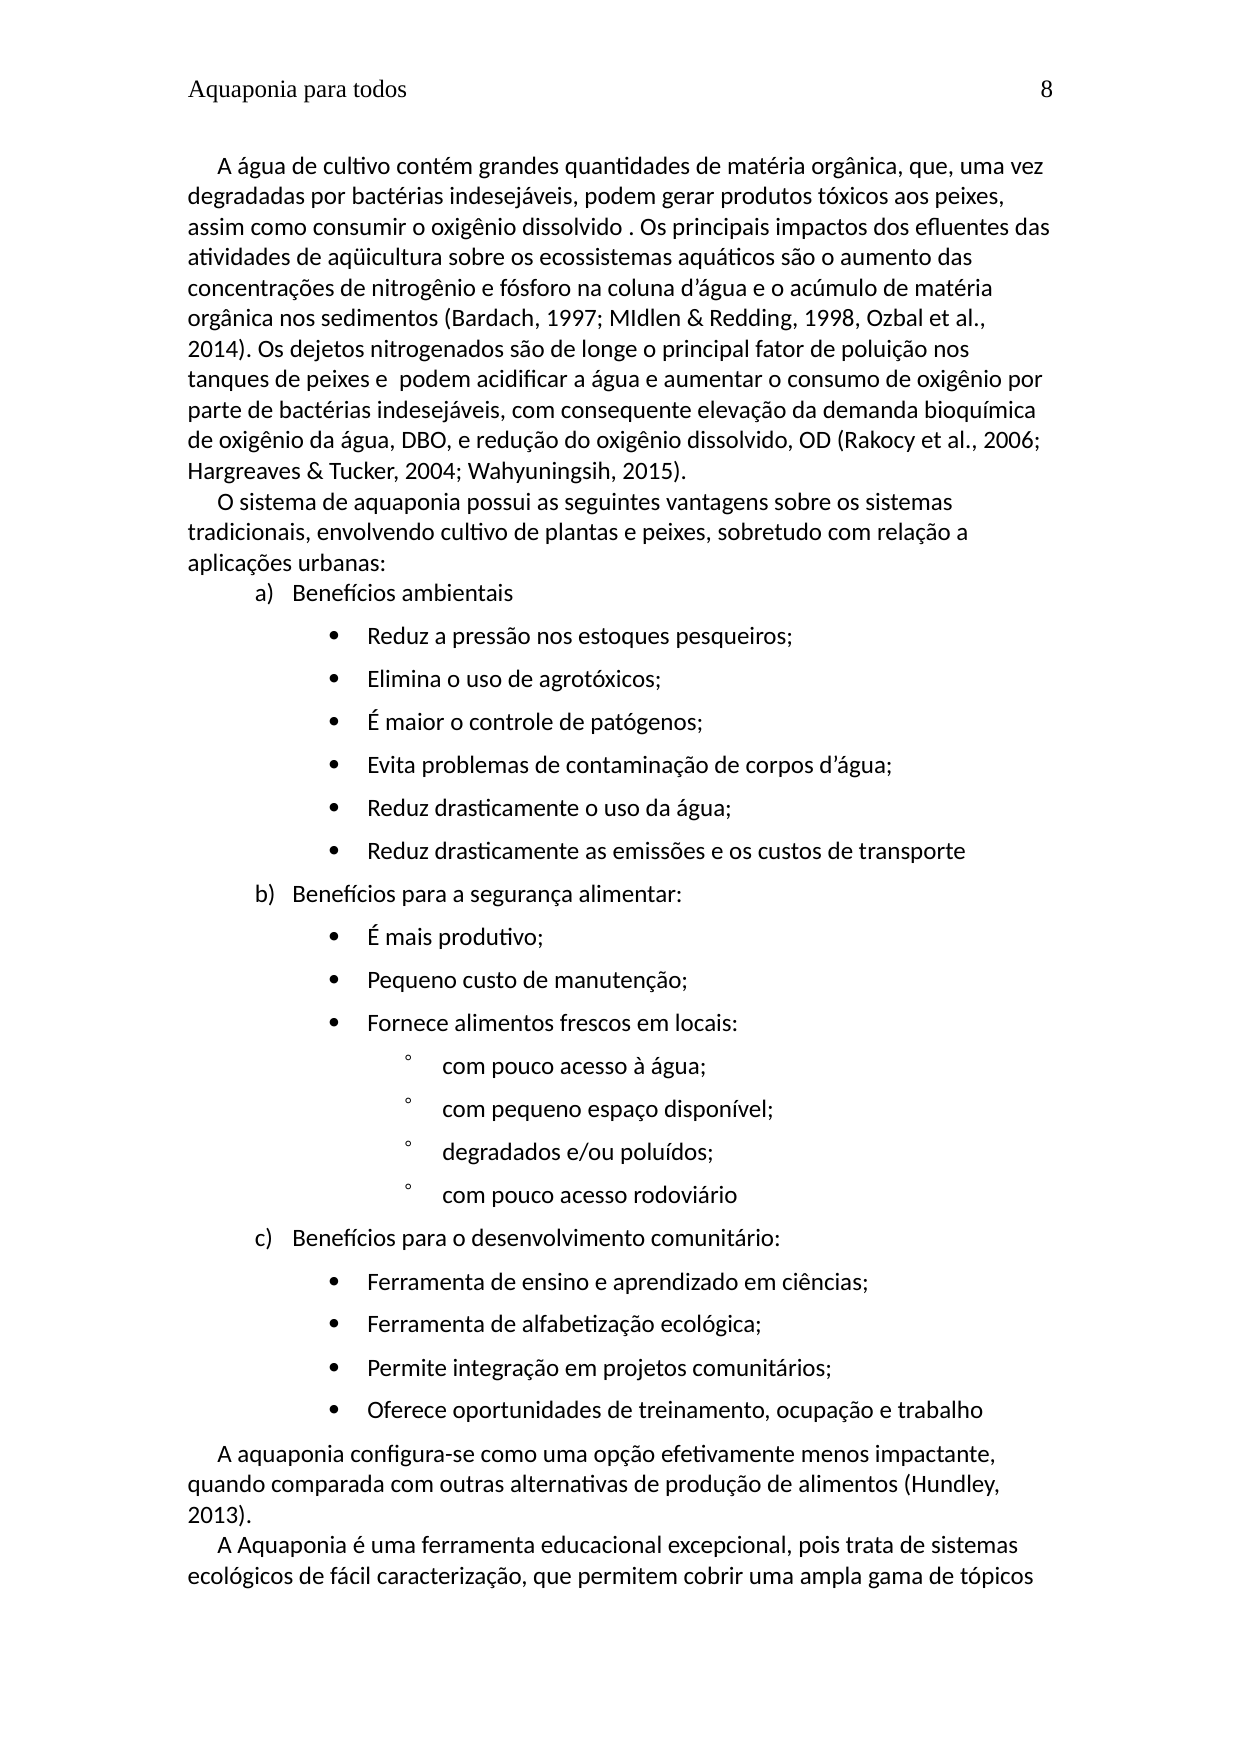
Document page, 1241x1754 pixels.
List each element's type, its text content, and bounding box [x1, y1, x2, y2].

list Reduz a pressão nos estoques pesqueiros; [329, 620, 1053, 651]
list Reduz drasticamente o uso da água; [329, 792, 1053, 823]
list degradados e/ou poluídos; [404, 1137, 1053, 1167]
list com pequeno espaço disponível; [404, 1093, 1053, 1124]
text A água de cultivo contém grandes quantidades de matéria orgânica, que, uma vez degradadas por bactérias indesejáveis, podem gerar produtos tóxicos aos peixes, assim como consumir o oxigênio dissolvido . Os principais impactos dos efluentes das atividades de aqüicultura sobre os ecossistemas aquáticos são o aumento das concentrações de nitrogênio e fósforo na coluna d’água e o acúmulo de matéria orgânica nos sedimentos (Bardach, 1997; MIdlen & Redding, 1998, Ozbal et al., 2014). Os dejetos nitrogenados são de longe o principal fator de poluição nos tanques de peixes e podem acidificar a água e aumentar o consumo de oxigênio por parte de bactérias indesejáveis, com consequente elevação da demanda bioquímica de oxigênio da água, DBO, e redução do oxigênio dissolvido, OD (Rakocy et al., 2006; Hargreaves & Tucker, 2004; Wahyuningsih, 2015). [187, 150, 1053, 486]
list com pouco acesso à água; [404, 1051, 1053, 1081]
list com pouco acesso rodoviário [404, 1179, 1053, 1210]
list Ferramenta de alfabetização ecológica; [329, 1309, 1053, 1339]
list Benefícios ambientais [254, 577, 1053, 608]
list Benefícios para a segurança alimentar: [254, 878, 1053, 909]
list É maior o controle de patógenos; [329, 706, 1053, 737]
list Fornece alimentos frescos em locais: [329, 1007, 1053, 1038]
list Permite integração em projetos comunitários; [329, 1352, 1053, 1382]
list Benefícios para o desenvolvimento comunitário: [254, 1223, 1053, 1253]
text A aquaponia configura-se como uma opção efetivamente menos impactante, quando comparada com outras alternativas de produção de alimentos (Hundley, 2013). [187, 1438, 1053, 1529]
list Reduz drasticamente as emissões e os custos de transporte [329, 835, 1053, 866]
list Pequeno custo de manutenção; [329, 964, 1053, 995]
text A Aquaponia é uma ferramenta educacional excepcional, pois trata de sistemas ecológicos de fácil caracterização, que permitem cobrir uma ampla gama de tópicos [187, 1529, 1053, 1590]
list Evita problemas de contaminação de corpos d’água; [329, 749, 1053, 780]
list Elimina o uso de agrotóxicos; [329, 663, 1053, 694]
list Oferece oportunidades de treinamento, ocupação e trabalho [329, 1395, 1053, 1425]
list É mais produtivo; [329, 921, 1053, 952]
text O sistema de aquaponia possui as seguintes vantagens sobre os sistemas tradicionais, envolvendo cultivo de plantas e peixes, sobretudo com relação a aplicações urbanas: [187, 486, 1053, 577]
list Ferramenta de ensino e aprendizado em ciências; [329, 1266, 1053, 1296]
